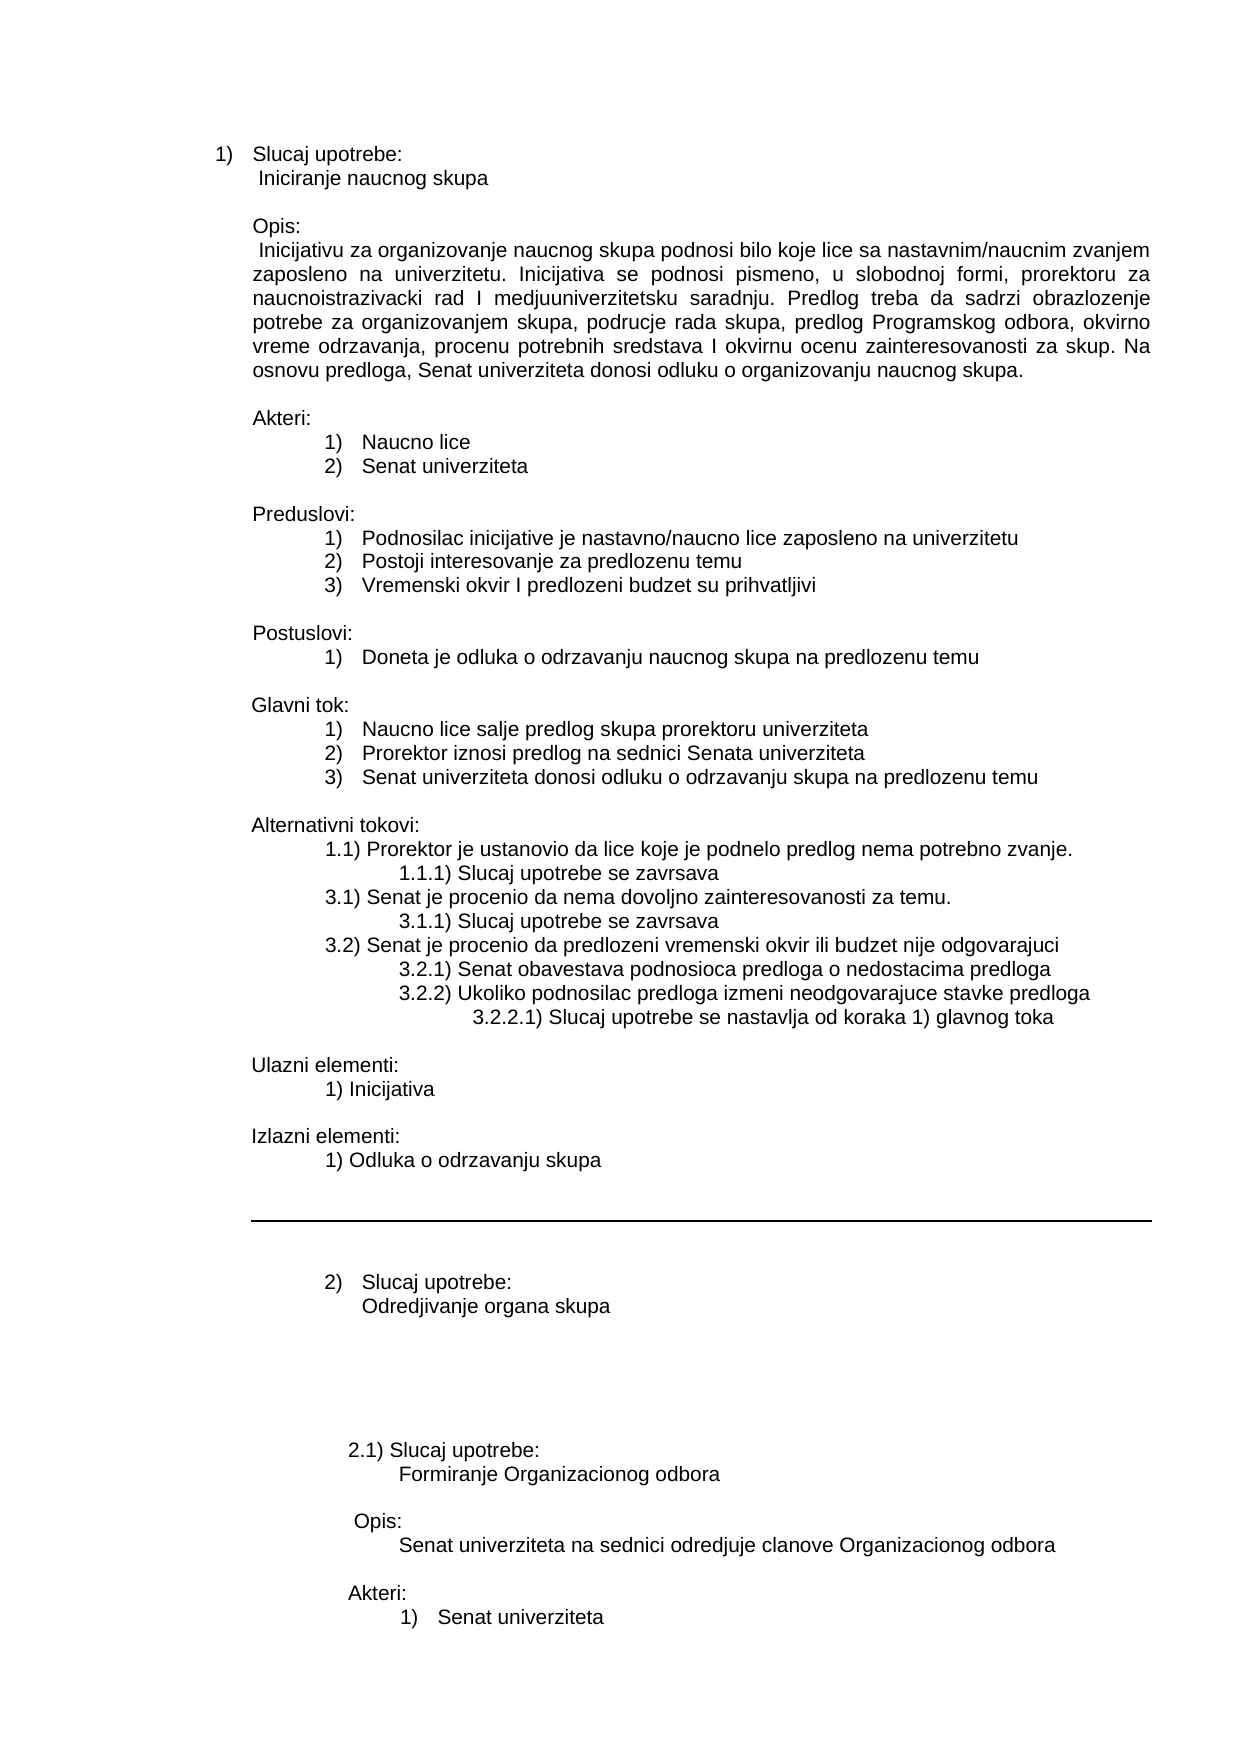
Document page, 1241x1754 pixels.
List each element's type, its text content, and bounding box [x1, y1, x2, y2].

list Vremenski okvir I predlozeni budzet su prihvatljivi [324, 573, 1152, 597]
text 1) Inicijativa [251, 1076, 1152, 1100]
text 1.1.1) Slucaj upotrebe se zavrsava [251, 861, 1152, 885]
text Formiranje Organizacionog odbora [325, 1461, 1152, 1485]
text Senat univerziteta na sednici odredjuje clanove Organizacionog odbora [325, 1533, 1152, 1557]
text 3.1) Senat je procenio da nema dovoljno zainteresovanosti za temu. [251, 885, 1152, 909]
list Senat univerziteta [324, 453, 1152, 477]
list Naucno lice salje predlog skupa prorektoru univerziteta [324, 717, 1152, 741]
text 2.1) Slucaj upotrebe: [325, 1437, 1152, 1461]
text 3.1.1) Slucaj upotrebe se zavrsava [251, 909, 1152, 933]
text Alternativni tokovi: [251, 813, 1152, 837]
list Doneta je odluka o odrzavanju naucnog skupa na predlozenu temu [324, 645, 1152, 669]
list Senat univerziteta donosi odluku o odrzavanju skupa na predlozenu temu [324, 765, 1152, 789]
text Preduslovi: [177, 501, 1152, 525]
list Slucaj upotrebe: [324, 1270, 1152, 1294]
list Iniciranje naucnog skupa [252, 166, 1152, 190]
text Izlazni elementi: [251, 1124, 1152, 1148]
list Akteri: [252, 406, 1152, 429]
text 1.1) Prorektor je ustanovio da lice koje je podnelo predlog nema potrebno zvanje. [251, 837, 1152, 861]
text 3.2.2) Ukoliko podnosilac predloga izmeni neodgovarajuce stavke predloga 3.2.2.1) Slucaj upotrebe se nastavlja od koraka 1) glavnog toka [251, 981, 1152, 1028]
list Podnosilac inicijative je nastavno/naucno lice zaposleno na univerzitetu [324, 525, 1152, 549]
list Slucaj upotrebe: [215, 142, 1152, 166]
list Postoji interesovanje za predlozenu temu [324, 549, 1152, 573]
list Opis: [252, 214, 1152, 238]
text Ulazni elementi: [251, 1052, 1152, 1076]
text Opis: [325, 1509, 1152, 1533]
list Senat univerziteta [400, 1605, 1152, 1629]
list Inicijativu za organizovanje naucnog skupa podnosi bilo koje lice sa nastavnim/naucnim zvanjem zaposleno na univerzitetu. Inicijativa se podnosi pismeno, u slobodnoj formi, prorektoru za naucnoistrazivacki rad I medjuuniverzitetsku saradnju. Predlog treba da sadrzi obrazlozenje potrebe za organizovanjem skupa, podrucje rada skupa, predlog Programskog odbora, okvirno vreme odrzavanja, procenu potrebnih sredstava I okvirnu ocenu zainteresovanosti za skup. Na osnovu predloga, Senat univerziteta donosi odluku o organizovanju naucnog skupa. [252, 238, 1152, 382]
text 3.2) Senat je procenio da predlozeni vremenski okvir ili budzet nije odgovarajuci [251, 933, 1152, 957]
text Akteri: [325, 1581, 1152, 1605]
list Prorektor iznosi predlog na sednici Senata univerziteta [324, 741, 1152, 765]
text 3.2.1) Senat obavestava podnosioca predloga o nedostacima predloga [251, 957, 1152, 981]
text 1) Odluka o odrzavanju skupa [251, 1148, 1152, 1172]
list Postuslovi: [252, 621, 1152, 645]
list Odredjivanje organa skupa [362, 1294, 1152, 1318]
list Naucno lice [324, 429, 1152, 453]
text Glavni tok: [251, 693, 1152, 717]
